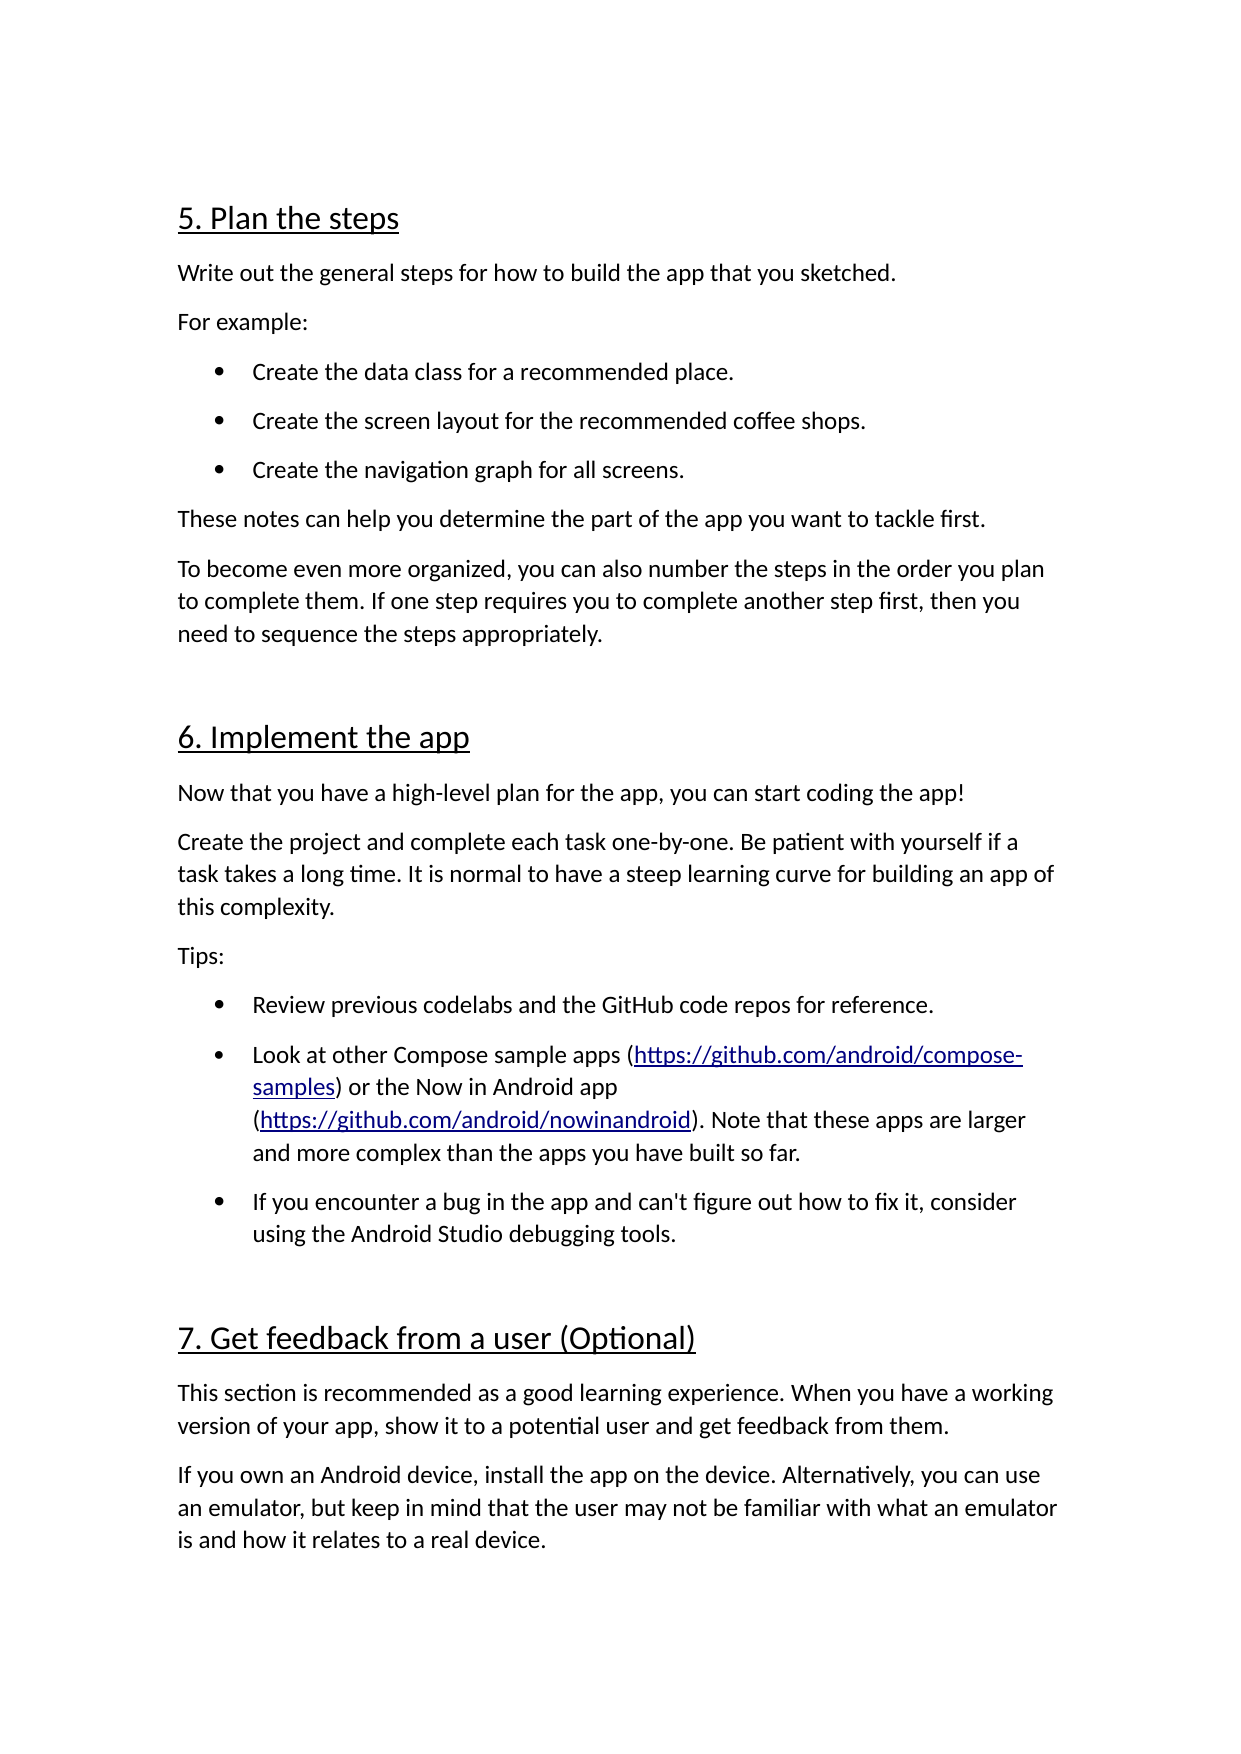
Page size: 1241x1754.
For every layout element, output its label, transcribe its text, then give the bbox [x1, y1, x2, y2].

text Create the project and complete each task one-by-one. Be patient with yourself if a task takes a long time. It is normal to have a steep learning curve for building an app of this complexity. [177, 826, 1063, 922]
text These notes can help you determine the part of the app you want to tackle first. [177, 503, 1063, 534]
text If you own an Android device, install the app on the device. Alternatively, you can use an emulator, but keep in mind that the user may not be familiar with what an emulator is and how it relates to a real device. [177, 1459, 1063, 1555]
list Review previous codelabs and the GitHub code repos for reference. [215, 990, 1063, 1020]
text For example: [177, 306, 1063, 337]
text Tips: [177, 940, 1063, 971]
text 7. Get feedback from a user (Optional) [177, 1317, 1063, 1358]
text To become even more organized, you can also number the steps in the order you plan to complete them. If one step requires you to complete another step first, then you need to sequence the steps appropriately. [177, 553, 1063, 648]
text Write out the general steps for how to build the app that you sketched. [177, 257, 1063, 288]
list Create the data class for a recommended place. [215, 356, 1063, 386]
list Create the navigation graph for all screens. [215, 454, 1063, 485]
list If you encounter a bug in the app and can't figure out how to fix it, consider using the Android Studio debugging tools. [215, 1186, 1063, 1249]
text Now that you have a high-level plan for the app, you can start coding the app! [177, 777, 1063, 807]
text 6. Implement the app [177, 716, 1063, 757]
list Look at other Compose sample apps (https://github.com/android/compose-samples) or the Now in Android app (https://github.com/android/nowinandroid). Note that these apps are larger and more complex than the apps you have built so far. [215, 1039, 1063, 1167]
list Create the screen layout for the recommended coffee shops. [215, 405, 1063, 435]
text This section is recommended as a good learning experience. When you have a working version of your app, show it to a potential user and get feedback from them. [177, 1377, 1063, 1441]
text 5. Plan the steps [177, 197, 1063, 238]
